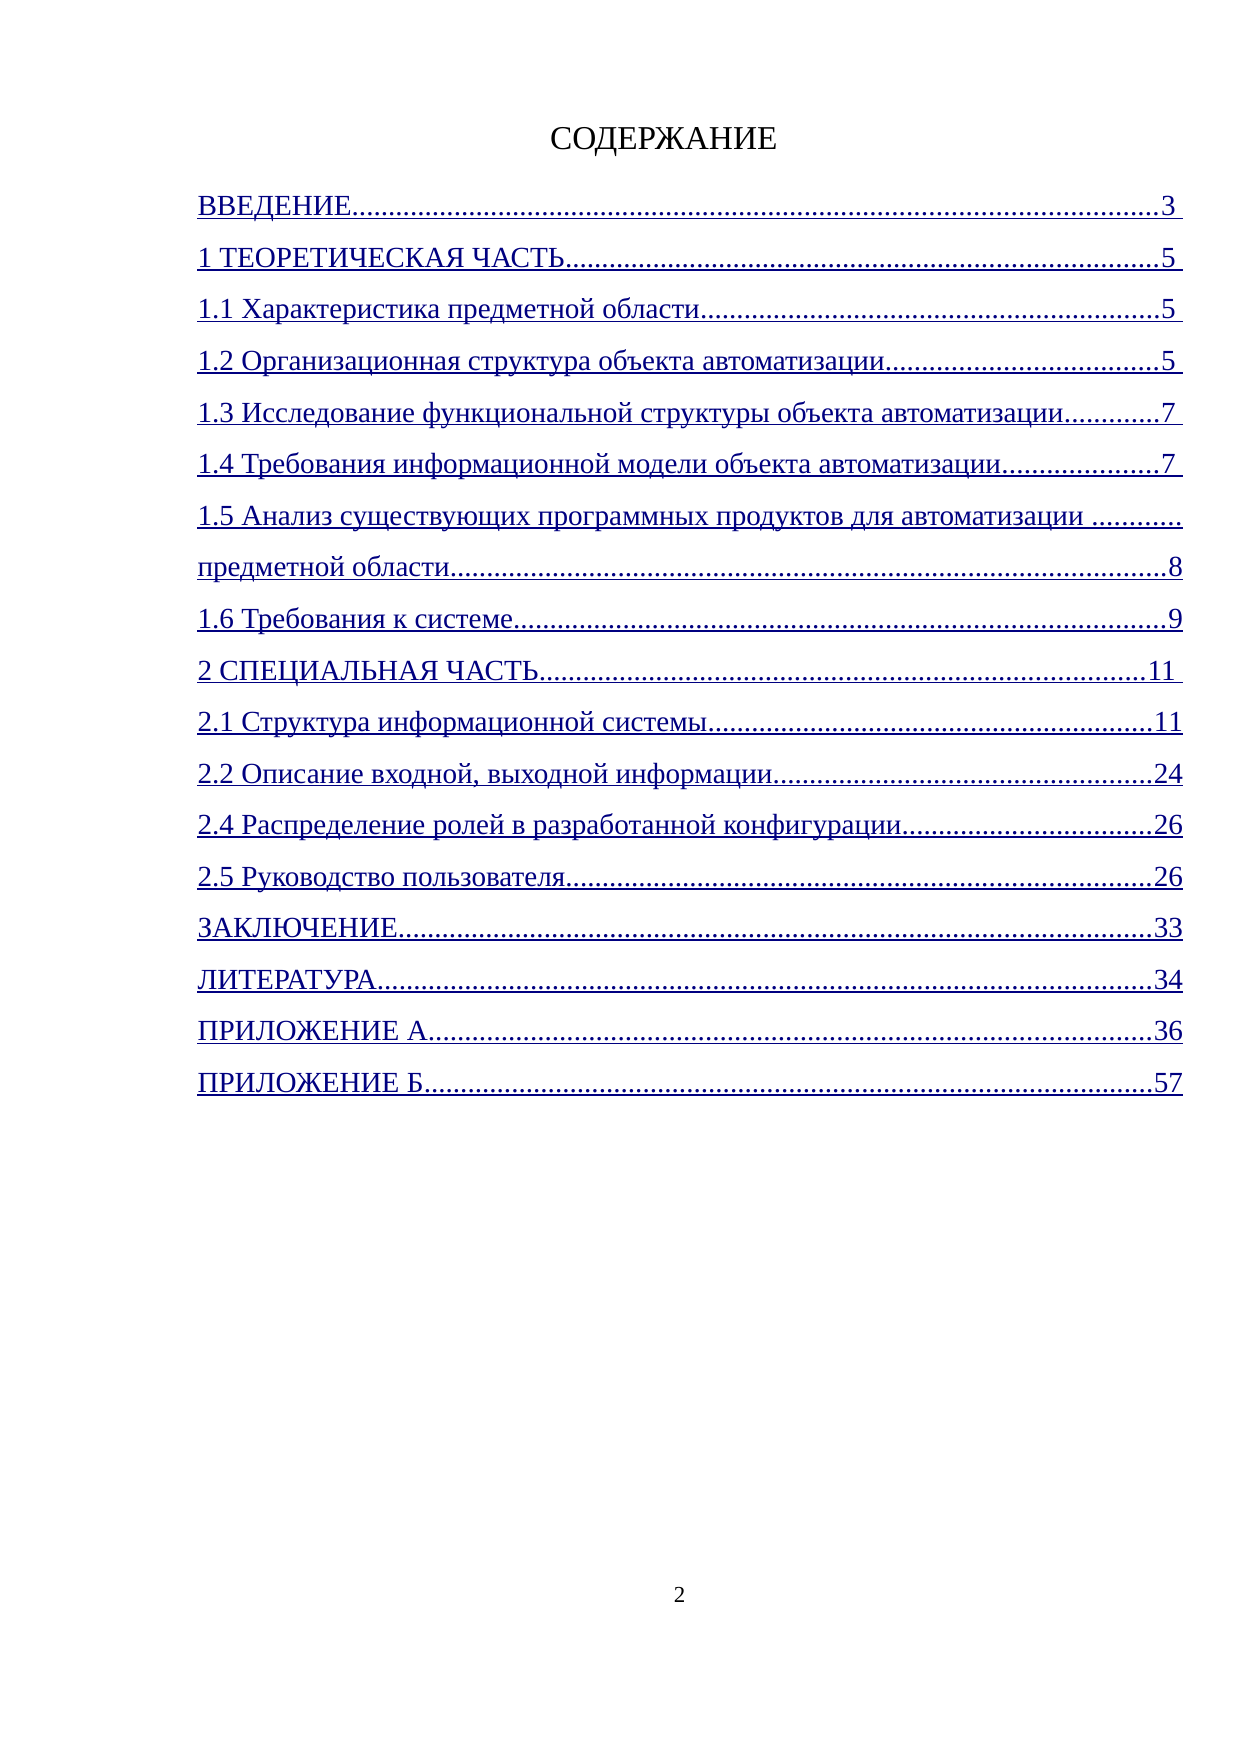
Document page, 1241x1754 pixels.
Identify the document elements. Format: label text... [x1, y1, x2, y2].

text 2.1 Структура информационной системы 11 [197, 704, 1138, 733]
subtitle СОДЕРЖАНИЕ [184, 118, 1152, 156]
text 1.6 Требования к системе 9 [197, 601, 1138, 630]
text 1.5 Анализ существующих программных продуктов для автоматизации [197, 498, 1138, 527]
text ПРИЛОЖЕНИЕ А 36 [197, 1013, 1138, 1043]
text 2.4 Распределение ролей в разработанной конфигурации 26 [197, 807, 1138, 836]
text ЗАКЛЮЧЕНИЕ 33 [197, 910, 1138, 939]
text ПРИЛОЖЕНИЕ Б 57 [197, 1065, 1138, 1094]
text 1.2 Организационная структура объекта автоматизации 5 [197, 343, 1138, 372]
text 1.4 Требования информационной модели объекта автоматизации 7 [197, 446, 1138, 475]
text 1 ТЕОРЕТИЧЕСКАЯ ЧАСТЬ 5 [197, 240, 1138, 269]
text 2 СПЕЦИАЛЬНАЯ ЧАСТЬ 11 [197, 653, 1138, 682]
text предметной области 8 [197, 549, 1138, 579]
text ЛИТЕРАТУРА 34 [197, 962, 1138, 991]
text 1.1 Характеристика предметной области 5 [197, 292, 1138, 321]
text ВВЕДЕНИЕ 3 [197, 188, 1138, 218]
text 2.5 Руководство пользователя 26 [197, 859, 1138, 888]
text 2.2 Описание входной, выходной информации 24 [197, 756, 1138, 785]
text 1.3 Исследование функциональной структуры объекта автоматизации 7 [197, 395, 1138, 424]
